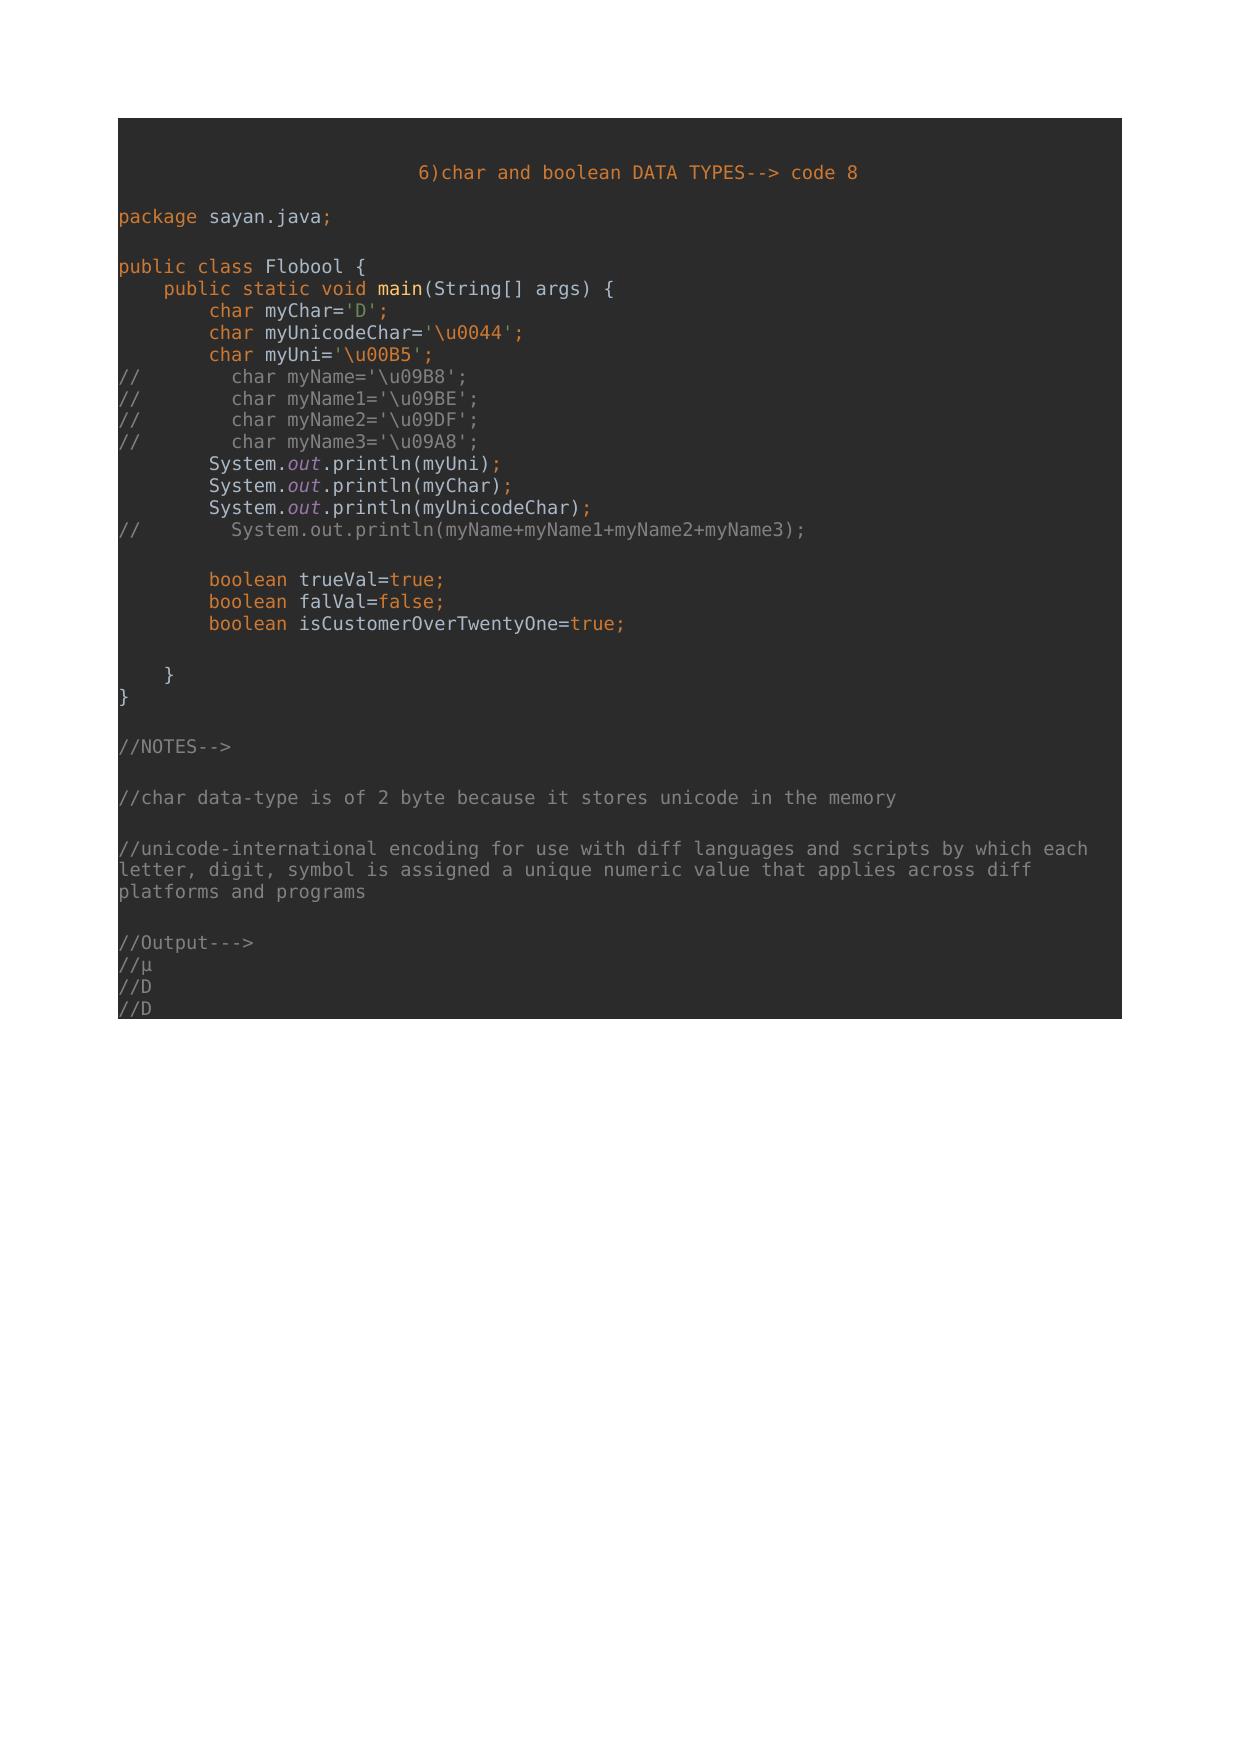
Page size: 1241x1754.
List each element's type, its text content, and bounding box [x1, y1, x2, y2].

text package sayan.java; public class Flobool { public static void main(String[] args) { char myChar='D'; char myUnicodeChar='\u0044'; char myUni='\u00B5'; // char myName='\u09B8'; // char myName1='\u09BE'; // char myName2='\u09DF'; // char myName3='\u09A8'; System.out.println(myUni); System.out.println(myChar); System.out.println(myUnicodeChar); // System.out.println(myName+myName1+myName2+myName3); boolean trueVal=true; boolean falVal=false; boolean isCustomerOverTwentyOne=true; } } //NOTES--> //char data-type is of 2 byte because it stores unicode in the memory //unicode-international encoding for use with diff languages and scripts by which each letter, digit, symbol is assigned a unique numeric value that applies across diff platforms and programs //Output---> //µ //D //D [118, 206, 1122, 1019]
text 6)char and boolean DATA TYPES--> code 8 [118, 162, 1122, 184]
